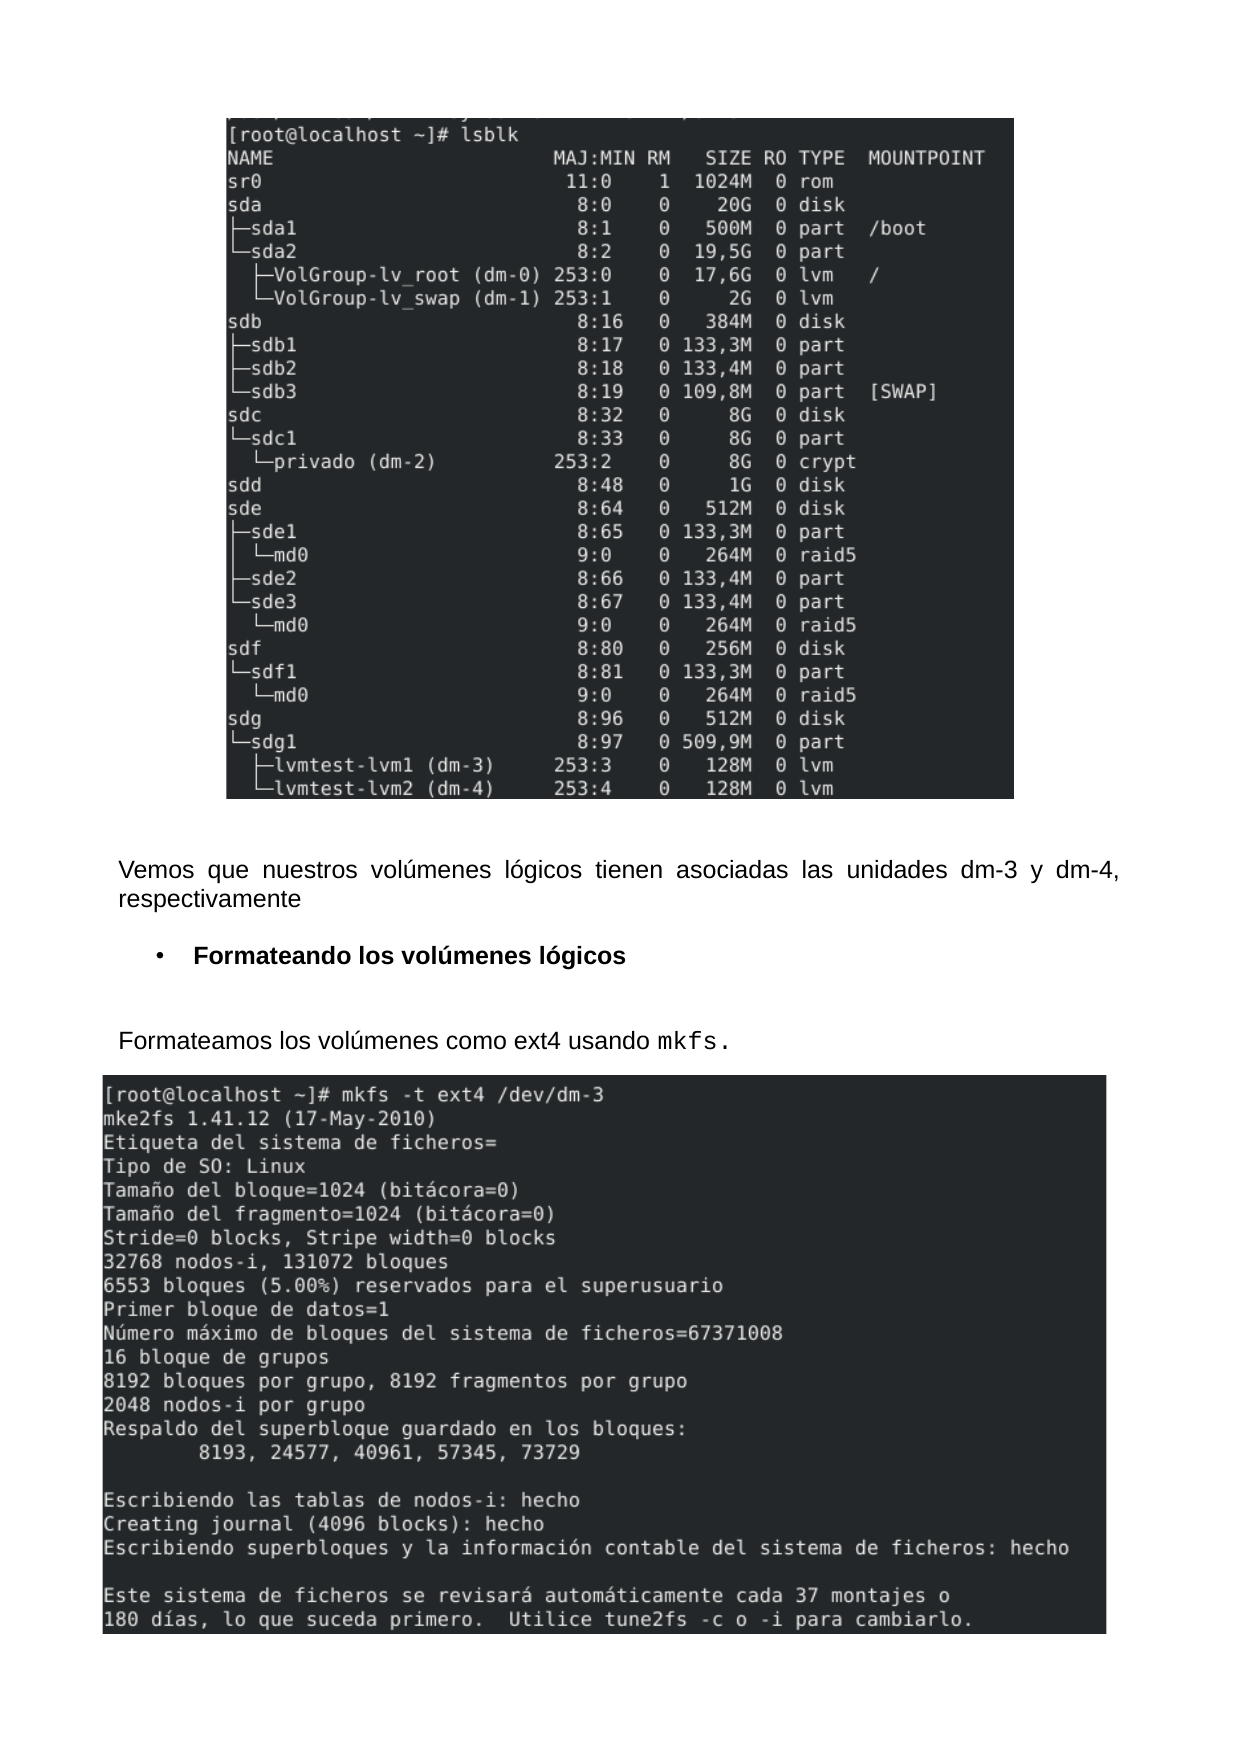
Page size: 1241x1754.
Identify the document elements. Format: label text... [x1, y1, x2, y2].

picture [102, 1075, 1107, 1634]
list Formateando los volúmenes lógicos [156, 941, 1122, 969]
text Vemos que nuestros volúmenes lógicos tienen asociadas las unidades dm-3 y dm-4, respectivamente [118, 855, 1122, 912]
text Formateamos los volúmenes como ext4 usando mkfs. [118, 1026, 1122, 1057]
picture [226, 118, 1014, 799]
